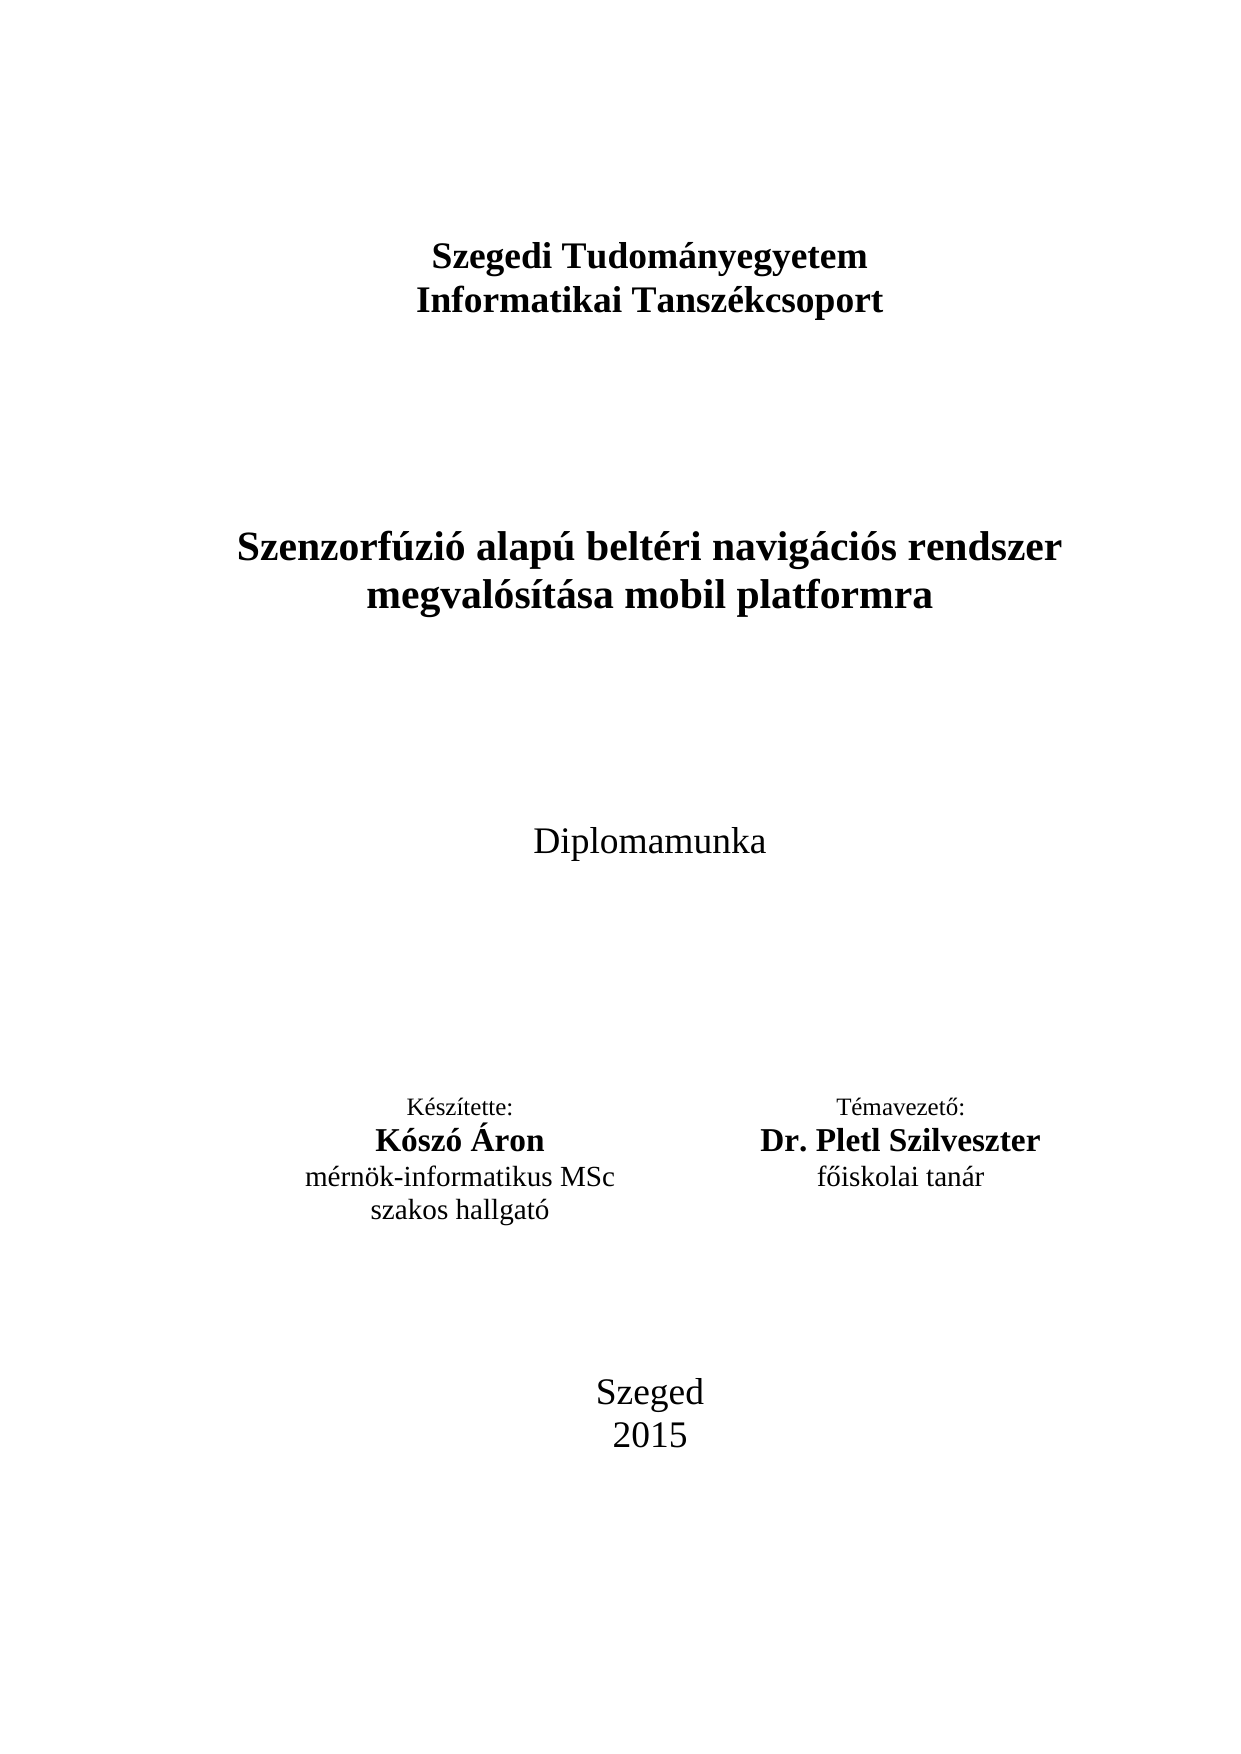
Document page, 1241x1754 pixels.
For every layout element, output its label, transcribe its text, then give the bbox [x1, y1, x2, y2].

text 2015 [207, 1413, 1093, 1456]
table_cell [195, 1120, 282, 1159]
text Informatikai Tanszékcsoport [207, 277, 1093, 320]
table_cell [1088, 1120, 1155, 1159]
table_cell főiskolai tanár [713, 1159, 1088, 1226]
table_cell Dr. Pletl Szilveszter [713, 1120, 1088, 1159]
table_header [195, 1092, 282, 1120]
table_cell [638, 1120, 713, 1159]
text Szegedi Tudományegyetem [207, 234, 1093, 277]
table_cell Kószó Áron [282, 1120, 638, 1159]
text Szeged [207, 1369, 1093, 1413]
table_cell [638, 1159, 713, 1226]
table_header [1088, 1092, 1155, 1120]
table_cell [1088, 1159, 1155, 1226]
table_cell mérnök-informatikus MSc szakos hallgató [282, 1159, 638, 1226]
table_header [638, 1092, 713, 1120]
text Szenzorfúzió alapú beltéri navigációs rendszer megvalósítása mobil platformra [207, 521, 1093, 617]
table_header Készítette: [282, 1092, 638, 1120]
table_header Témavezető: [713, 1092, 1088, 1120]
table_cell [195, 1159, 282, 1226]
text Diplomamunka [207, 818, 1093, 862]
